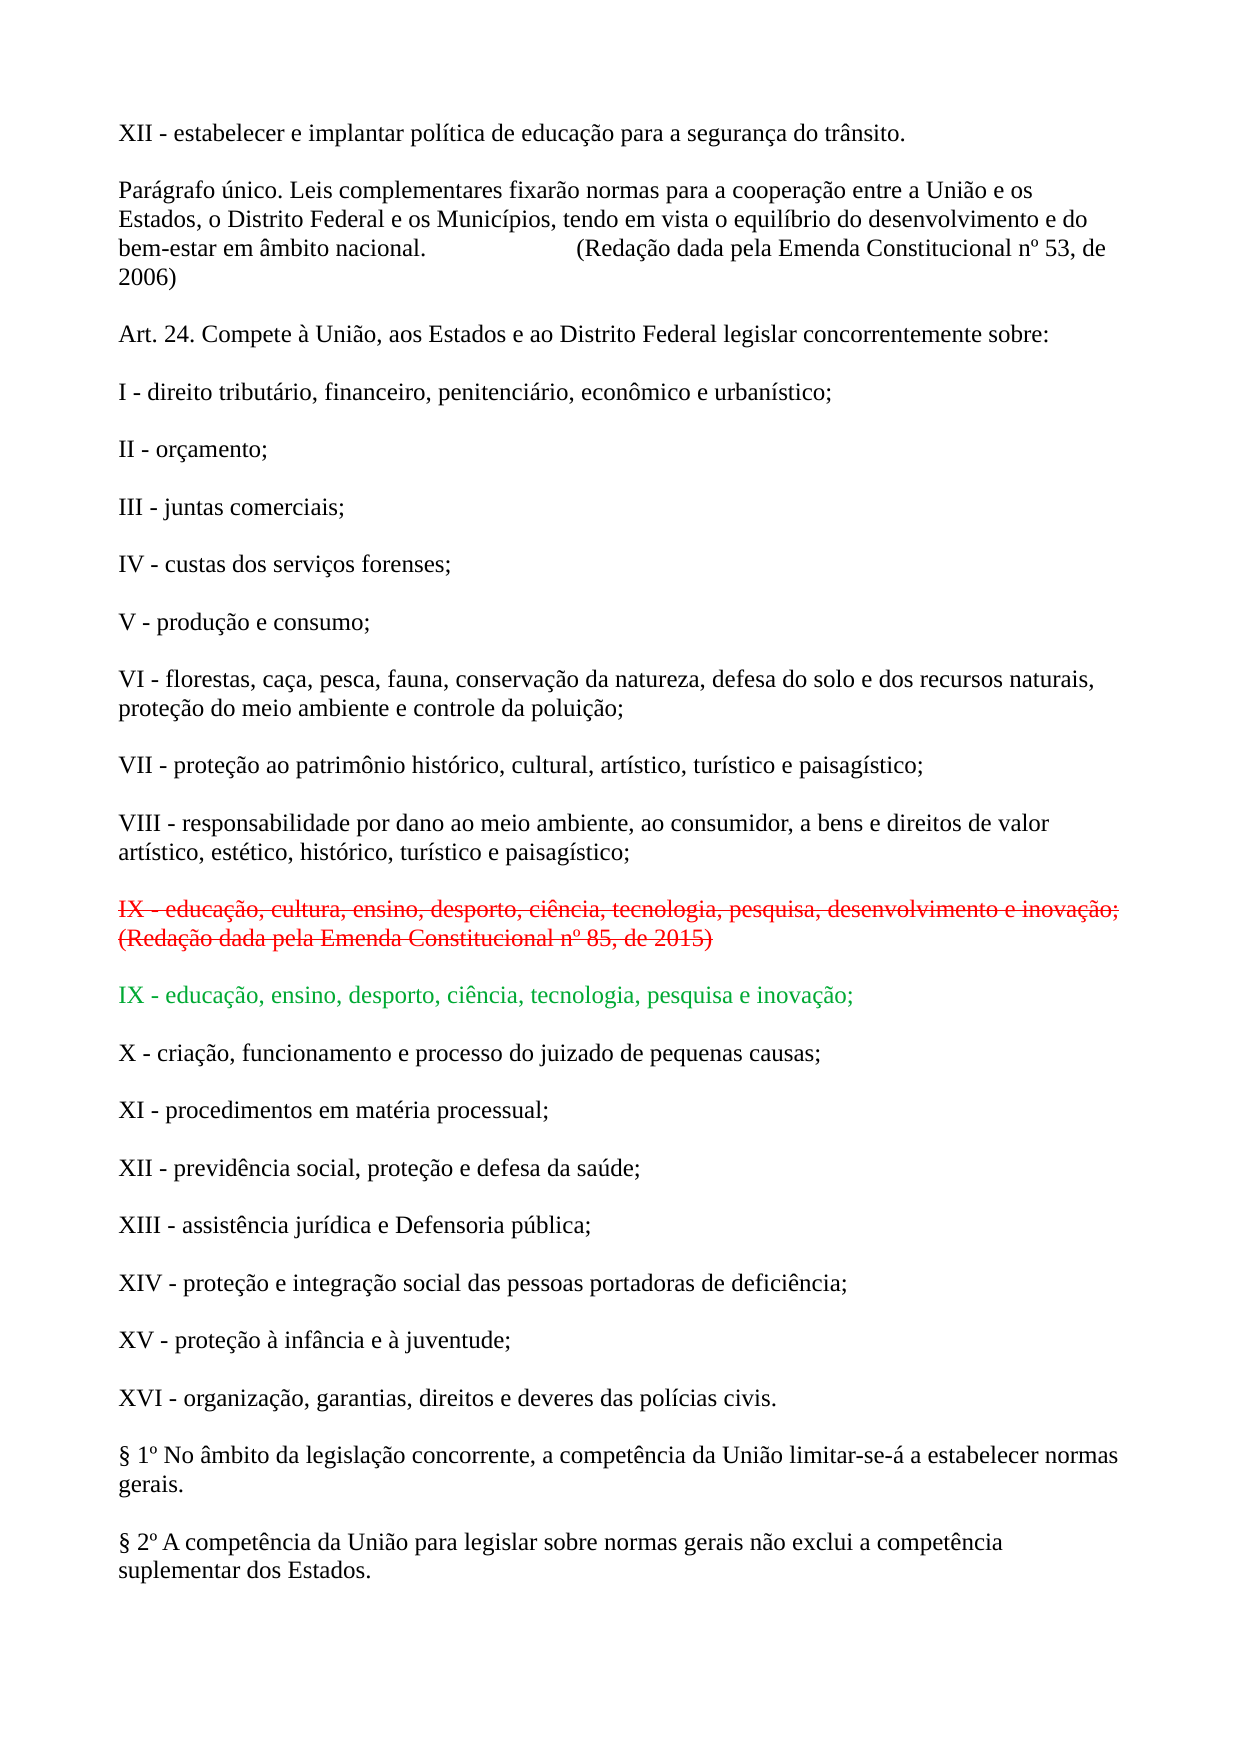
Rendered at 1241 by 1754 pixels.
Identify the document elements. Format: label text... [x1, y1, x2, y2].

text IX - educação, ensino, desporto, ciência, tecnologia, pesquisa e inovação; [118, 981, 1122, 1009]
text XII - previdência social, proteção e defesa da saúde; [118, 1153, 1122, 1182]
text Parágrafo único. Leis complementares fixarão normas para a cooperação entre a União e os Estados, o Distrito Federal e os Municípios, tendo em vista o equilíbrio do desenvolvimento e do bem-estar em âmbito nacional. (Redação dada pela Emenda Constitucional nº 53, de 2006) [118, 176, 1122, 291]
text X - criação, funcionamento e processo do juizado de pequenas causas; [118, 1038, 1122, 1067]
text VII - proteção ao patrimônio histórico, cultural, artístico, turístico e paisagístico; [118, 751, 1122, 779]
text XIII - assistência jurídica e Defensoria pública; [118, 1211, 1122, 1239]
text XV - proteção à infância e à juventude; [118, 1326, 1122, 1354]
text XI - procedimentos em matéria processual; [118, 1096, 1122, 1124]
text I - direito tributário, financeiro, penitenciário, econômico e urbanístico; [118, 377, 1122, 406]
text VI - florestas, caça, pesca, fauna, conservação da natureza, defesa do solo e dos recursos naturais, proteção do meio ambiente e controle da poluição; [118, 664, 1122, 722]
text XII - estabelecer e implantar política de educação para a segurança do trânsito. [118, 118, 1122, 147]
text II - orçamento; [118, 434, 1122, 463]
text XVI - organização, garantias, direitos e deveres das polícias civis. [118, 1383, 1122, 1412]
text VIII - responsabilidade por dano ao meio ambiente, ao consumidor, a bens e direitos de valor artístico, estético, histórico, turístico e paisagístico; [118, 808, 1122, 866]
text § 1º No âmbito da legislação concorrente, a competência da União limitar-se-á a estabelecer normas gerais. [118, 1441, 1122, 1498]
text IV - custas dos serviços forenses; [118, 549, 1122, 578]
text IX - educação, cultura, ensino, desporto, ciência, tecnologia, pesquisa, desenvolvimento e inovação; (Redação dada pela Emenda Constitucional nº 85, de 2015) [118, 894, 1122, 952]
text Art. 24. Compete à União, aos Estados e ao Distrito Federal legislar concorrentemente sobre: [118, 319, 1122, 348]
text § 2º A competência da União para legislar sobre normas gerais não exclui a competência suplementar dos Estados. [118, 1527, 1122, 1584]
text III - juntas comerciais; [118, 492, 1122, 521]
text XIV - proteção e integração social das pessoas portadoras de deficiência; [118, 1268, 1122, 1297]
text V - produção e consumo; [118, 607, 1122, 636]
